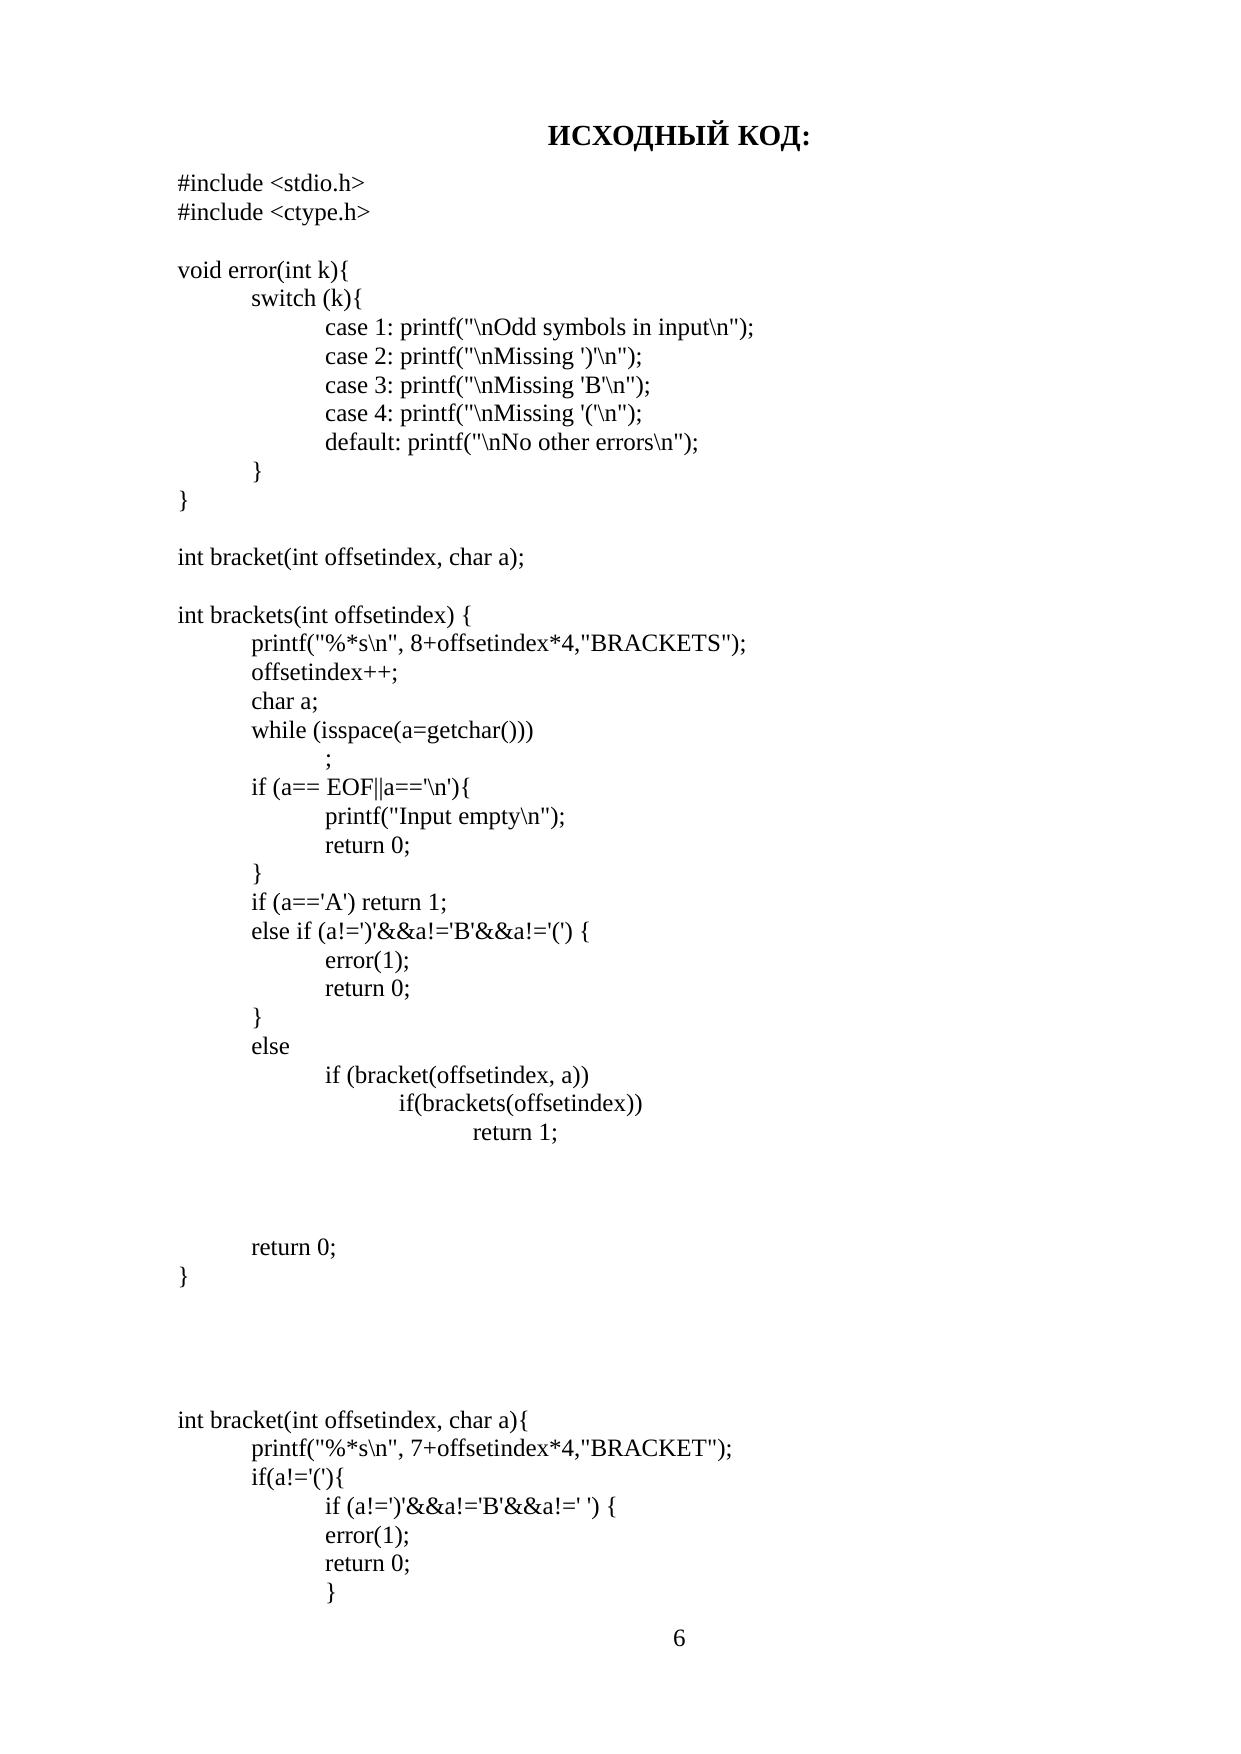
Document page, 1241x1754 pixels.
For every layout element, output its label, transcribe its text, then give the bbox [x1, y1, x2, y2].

text if (a== EOF||a=='\n'){ [177, 772, 1181, 801]
text case 4: printf("\nMissing '('\n"); [177, 398, 1181, 427]
text printf("Input empty\n"); [177, 801, 1181, 830]
text if (bracket(offsetindex, a)) [177, 1060, 1181, 1088]
text } [177, 456, 1181, 485]
text int brackets(int offsetindex) { [177, 600, 1181, 628]
text } [177, 1002, 1181, 1031]
text case 1: printf("\nOdd symbols in input\n"); [177, 312, 1181, 341]
text char a; [177, 686, 1181, 715]
text if (a=='A') return 1; [177, 887, 1181, 916]
text while (isspace(a=getchar())) [177, 715, 1181, 743]
text return 0; [177, 973, 1181, 1002]
text int bracket(int offsetindex, char a); [177, 542, 1181, 571]
text return 0; [177, 1232, 1181, 1261]
text void error(int k){ [177, 255, 1181, 283]
text error(1); [177, 945, 1181, 973]
text if (a!=')'&&a!='B'&&a!=' ') { [177, 1491, 1181, 1520]
text #include <stdio.h> [177, 168, 1181, 197]
text switch (k){ [177, 283, 1181, 312]
text } [177, 1261, 1181, 1290]
text offsetindex++; [177, 657, 1181, 686]
text return 0; [177, 1548, 1181, 1577]
text int bracket(int offsetindex, char a){ [177, 1405, 1181, 1433]
text else if (a!=')'&&a!='B'&&a!='(') { [177, 916, 1181, 945]
text if(a!='('){ [177, 1462, 1181, 1491]
text } [177, 485, 1181, 513]
text return 1; [177, 1117, 1181, 1146]
text } [177, 1577, 1181, 1606]
text return 0; [177, 830, 1181, 858]
text Исходный код: [177, 118, 1181, 152]
text if(brackets(offsetindex)) [177, 1088, 1181, 1117]
text #include <ctype.h> [177, 197, 1181, 226]
text printf("%*s\n", 8+offsetindex*4,"BRACKETS"); [177, 628, 1181, 657]
text case 3: printf("\nMissing 'B'\n"); [177, 370, 1181, 398]
text error(1); [177, 1520, 1181, 1548]
text default: printf("\nNo other errors\n"); [177, 427, 1181, 456]
text } [177, 858, 1181, 887]
text printf("%*s\n", 7+offsetindex*4,"BRACKET"); [177, 1433, 1181, 1462]
text else [177, 1031, 1181, 1060]
text ; [177, 743, 1181, 772]
text case 2: printf("\nMissing ')'\n"); [177, 341, 1181, 370]
